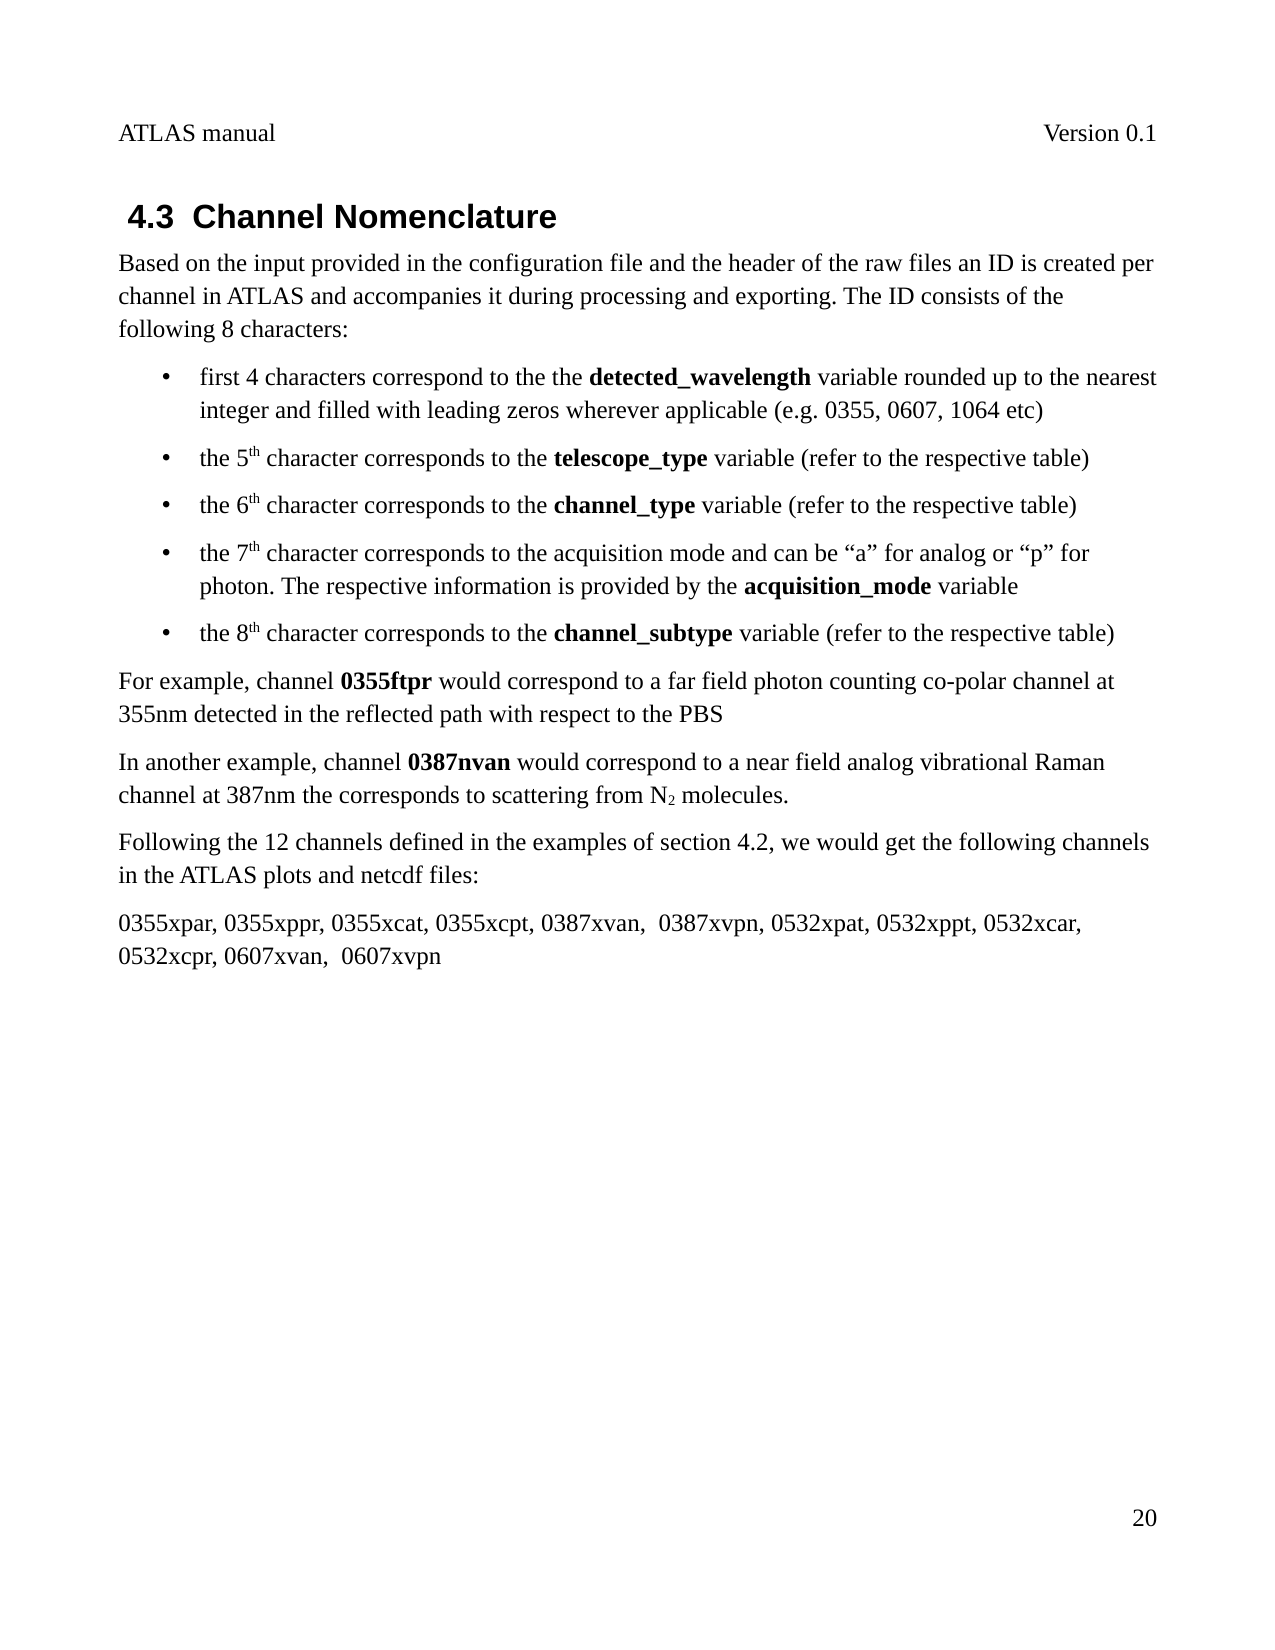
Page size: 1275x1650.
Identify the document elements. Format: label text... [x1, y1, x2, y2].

list the 6th character corresponds to the channel_type variable (refer to the respective table) [162, 490, 1157, 519]
list the 7th character corresponds to the acquisition mode and can be “a” for analog or “p” for photon. The respective information is provided by the acquisition_mode variable [162, 538, 1157, 599]
list first 4 characters correspond to the the detected_wavelength variable rounded up to the nearest integer and filled with leading zeros wherever applicable (e.g. 0355, 0607, 1064 etc) [162, 362, 1157, 424]
subtitle Channel Nomenclature [118, 197, 1157, 236]
text 0355xpar, 0355xppr, 0355xcat, 0355xcpt, 0387xvan, 0387xvpn, 0532xpat, 0532xppt, 0532xcar, 0532xcpr, 0607xvan, 0607xvpn [118, 908, 1157, 970]
list the 8th character corresponds to the channel_subtype variable (refer to the respective table) [162, 618, 1157, 647]
list the 5th character corresponds to the telescope_type variable (refer to the respective table) [162, 443, 1157, 471]
text For example, channel 0355ftpr would correspond to a far field photon counting co-polar channel at 355nm detected in the reflected path with respect to the PBS [118, 666, 1157, 728]
text Based on the input provided in the configuration file and the header of the raw files an ID is created per channel in ATLAS and accompanies it during processing and exporting. The ID consists of the following 8 characters: [118, 248, 1157, 343]
text Following the 12 channels defined in the examples of section 4.2, we would get the following channels in the ATLAS plots and netcdf files: [118, 827, 1157, 889]
text In another example, channel 0387nvan would correspond to a near field analog vibrational Raman channel at 387nm the corresponds to scattering from N2 molecules. [118, 747, 1157, 808]
